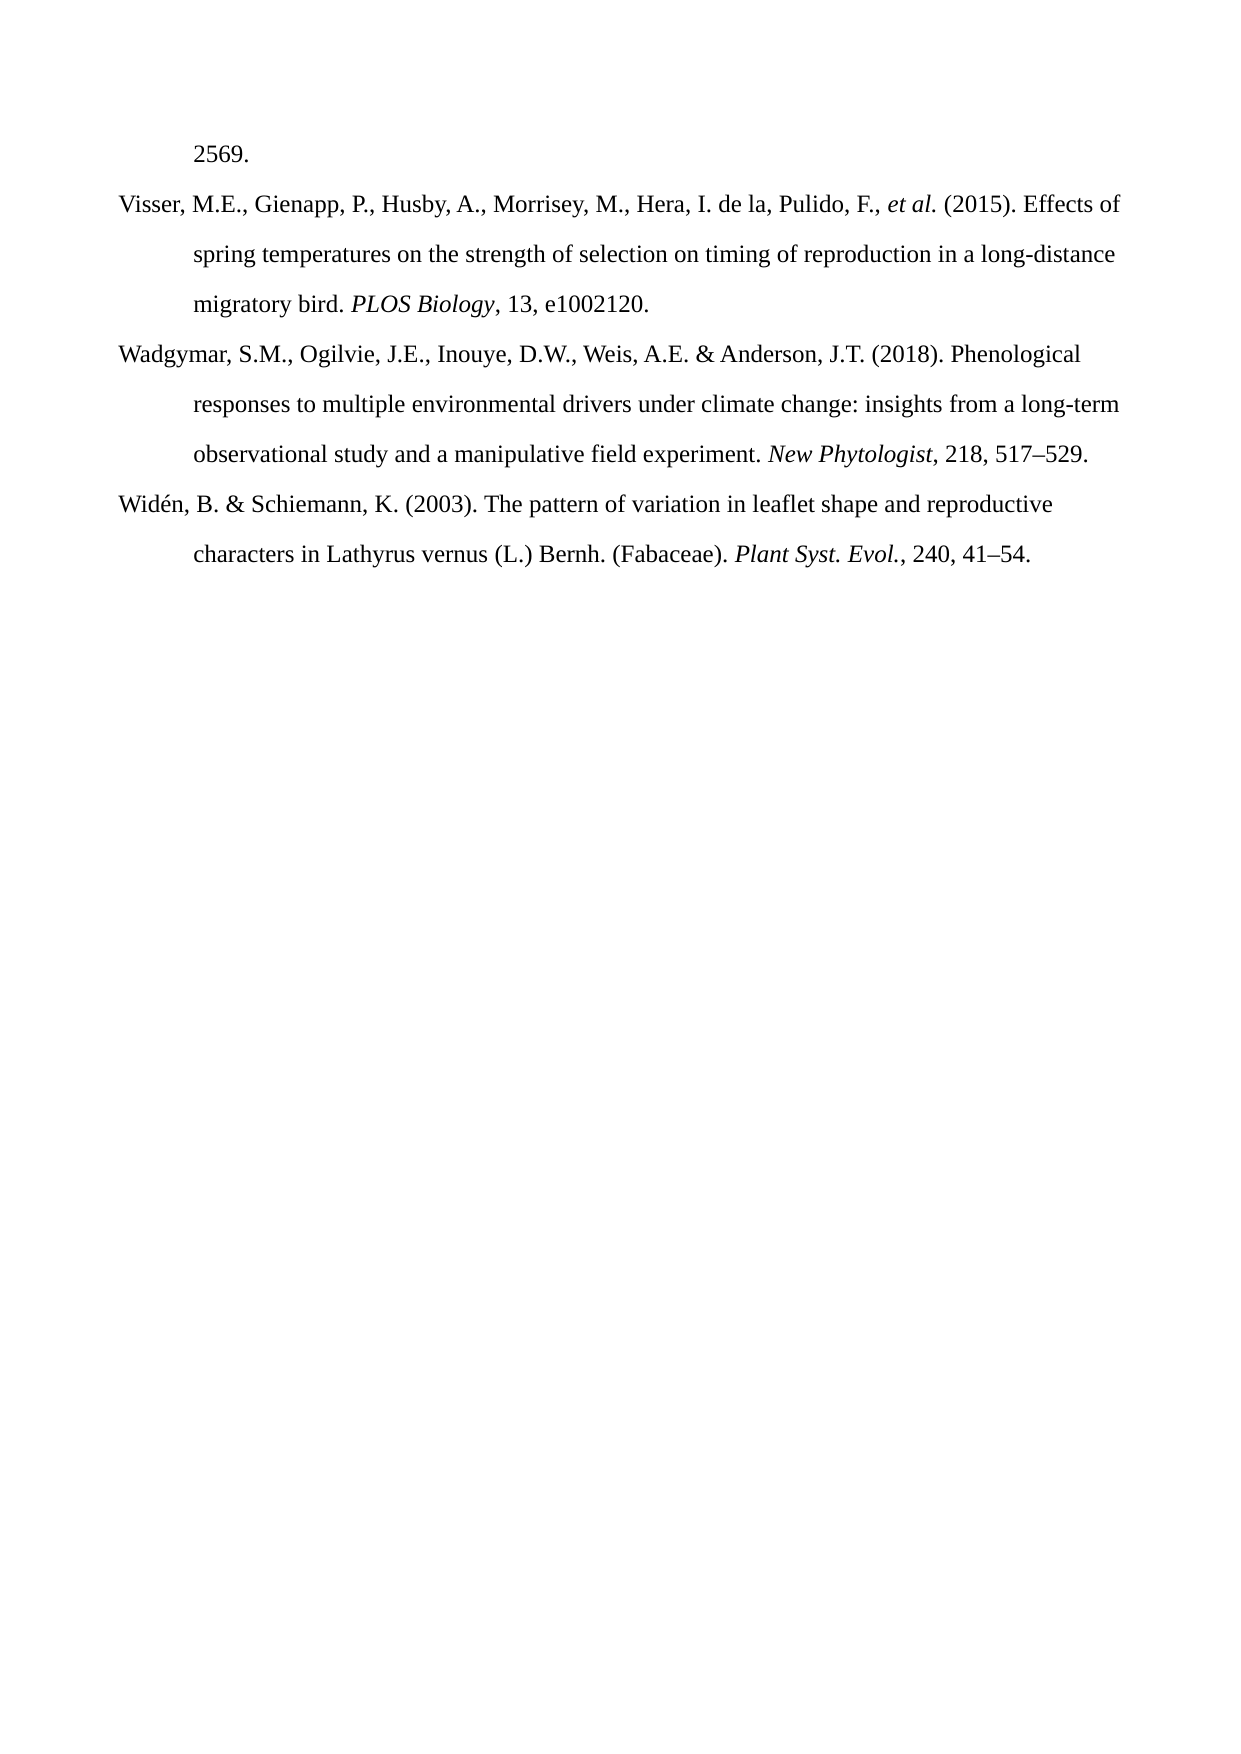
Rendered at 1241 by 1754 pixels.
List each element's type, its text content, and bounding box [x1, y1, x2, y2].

text Widén, B. & Schiemann, K. (2003). The pattern of variation in leaflet shape and reproductive characters in Lathyrus vernus (L.) Bernh. (Fabaceae). Plant Syst. Evol., 240, 41–54. [118, 468, 1122, 568]
text 2569. [118, 118, 1122, 168]
text Visser, M.E., Gienapp, P., Husby, A., Morrisey, M., Hera, I. de la, Pulido, F., et al. (2015). Effects of spring temperatures on the strength of selection on timing of reproduction in a long-distance migratory bird. PLOS Biology, 13, e1002120. [118, 168, 1122, 318]
text Wadgymar, S.M., Ogilvie, J.E., Inouye, D.W., Weis, A.E. & Anderson, J.T. (2018). Phenological responses to multiple environmental drivers under climate change: insights from a long-term observational study and a manipulative field experiment. New Phytologist, 218, 517–529. [118, 318, 1122, 468]
